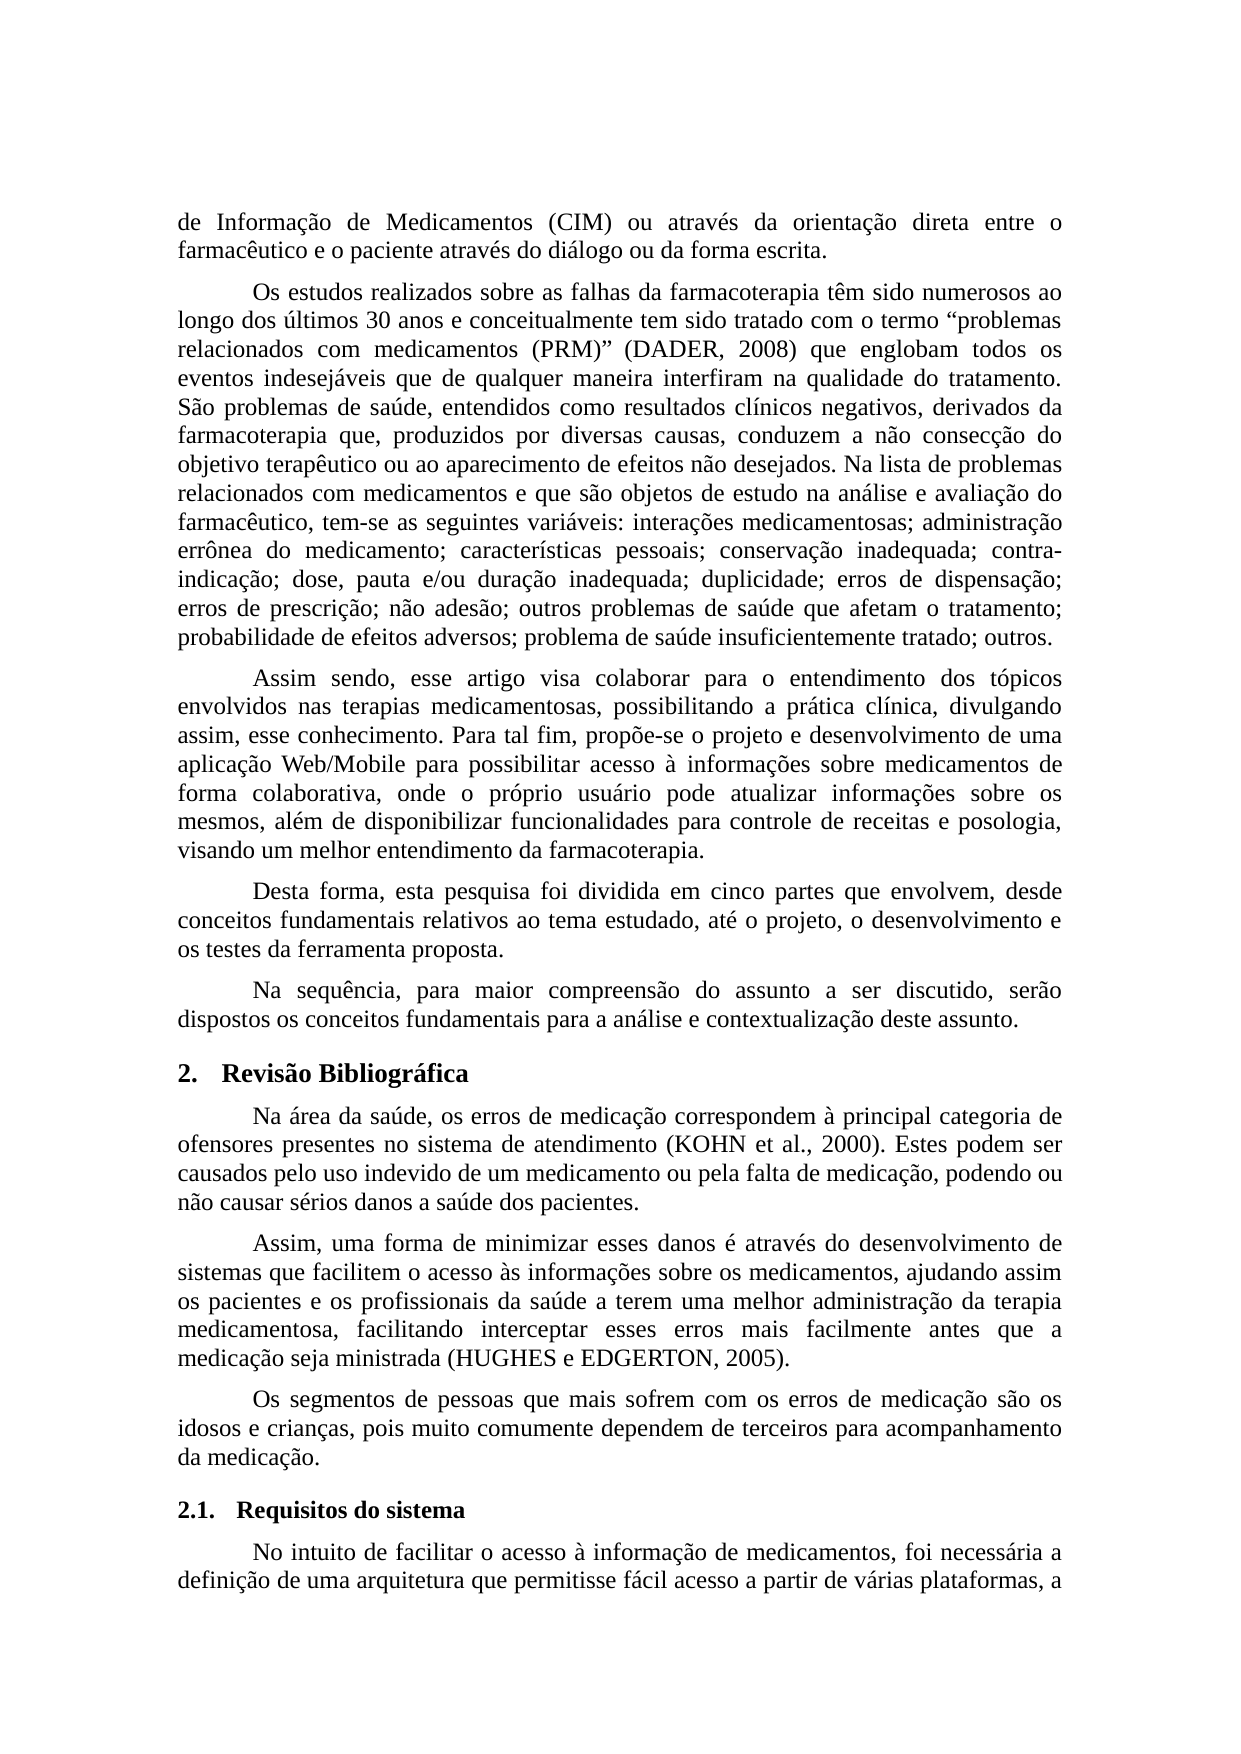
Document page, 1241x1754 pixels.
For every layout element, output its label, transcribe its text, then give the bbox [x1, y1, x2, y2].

text Os estudos realizados sobre as falhas da farmacoterapia têm sido numerosos ao longo dos últimos 30 anos e conceitualmente tem sido tratado com o termo “problemas relacionados com medicamentos (PRM)” (DADER, 2008) que englobam todos os eventos indesejáveis que de qualquer maneira interfiram na qualidade do tratamento. São problemas de saúde, entendidos como resultados clínicos negativos, derivados da farmacoterapia que, produzidos por diversas causas, conduzem a não consecção do objetivo terapêutico ou ao aparecimento de efeitos não desejados. Na lista de problemas relacionados com medicamentos e que são objetos de estudo na análise e avaliação do farmacêutico, tem-se as seguintes variáveis: interações medicamentosas; administração errônea do medicamento; características pessoais; conservação inadequada; contra-indicação; dose, pauta e/ou duração inadequada; duplicidade; erros de dispensação; erros de prescrição; não adesão; outros problemas de saúde que afetam o tratamento; probabilidade de efeitos adversos; problema de saúde insuficientemente tratado; outros. [177, 277, 1063, 650]
text Assim sendo, esse artigo visa colaborar para o entendimento dos tópicos envolvidos nas terapias medicamentosas, possibilitando a prática clínica, divulgando assim, esse conhecimento. Para tal fim, propõe-se o projeto e desenvolvimento de uma aplicação Web/Mobile para possibilitar acesso à informações sobre medicamentos de forma colaborativa, onde o próprio usuário pode atualizar informações sobre os mesmos, além de disponibilizar funcionalidades para controle de receitas e posologia, visando um melhor entendimento da farmacoterapia. [177, 663, 1063, 864]
text Assim, uma forma de minimizar esses danos é através do desenvolvimento de sistemas que facilitem o acesso às informações sobre os medicamentos, ajudando assim os pacientes e os profissionais da saúde a terem uma melhor administração da terapia medicamentosa, facilitando interceptar esses erros mais facilmente antes que a medicação seja ministrada (HUGHES e EDGERTON, 2005). [177, 1228, 1063, 1372]
text Na sequência, para maior compreensão do assunto a ser discutido, serão dispostos os conceitos fundamentais para a análise e contextualização deste assunto. [177, 975, 1063, 1032]
text No intuito de facilitar o acesso à informação de medicamentos, foi necessária a definição de uma arquitetura que permitisse fácil acesso a partir de várias plataformas, a [177, 1537, 1063, 1594]
text Na área da saúde, os erros de medicação correspondem à principal categoria de ofensores presentes no sistema de atendimento (KOHN et al., 2000). Estes podem ser causados pelo uso indevido de um medicamento ou pela falta de medicação, podendo ou não causar sérios danos a saúde dos pacientes. [177, 1101, 1063, 1216]
text de Informação de Medicamentos (CIM) ou através da orientação direta entre o farmacêutico e o paciente através do diálogo ou da forma escrita. [177, 207, 1063, 264]
title Revisão Bibliográfica [177, 1057, 1063, 1088]
title Requisitos do sistema [177, 1495, 1063, 1524]
text Desta forma, esta pesquisa foi dividida em cinco partes que envolvem, desde conceitos fundamentais relativos ao tema estudado, até o projeto, o desenvolvimento e os testes da ferramenta proposta. [177, 876, 1063, 963]
text Os segmentos de pessoas que mais sofrem com os erros de medicação são os idosos e crianças, pois muito comumente dependem de terceiros para acompanhamento da medicação. [177, 1384, 1063, 1471]
